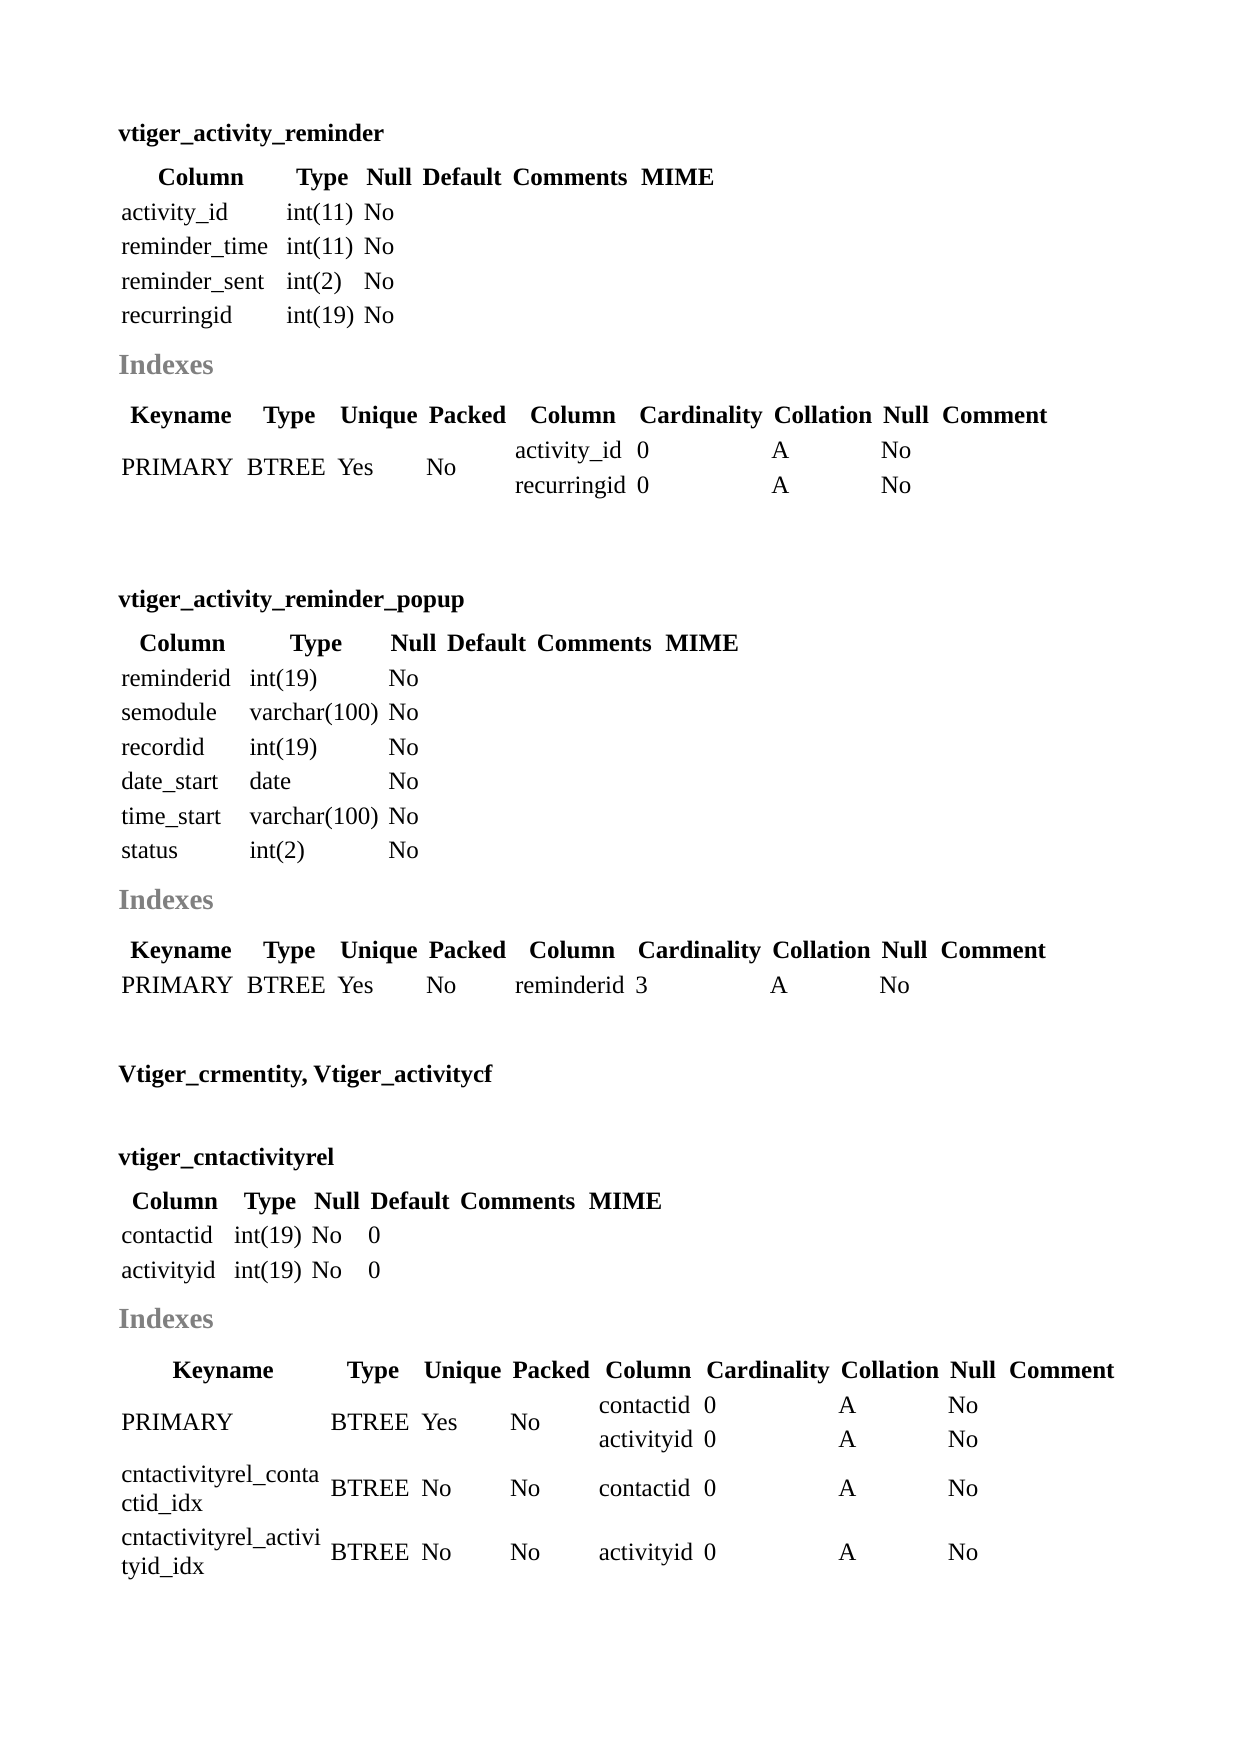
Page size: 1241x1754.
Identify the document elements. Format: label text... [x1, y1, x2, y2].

table_cell varchar(100) [246, 798, 385, 833]
table_cell int(19) [231, 1218, 308, 1252]
table_header Comment [1001, 1352, 1122, 1387]
table_cell [531, 729, 657, 763]
text Vtiger_crmentity, Vtiger_activitycf [118, 1059, 1122, 1088]
table_cell No [385, 833, 442, 867]
table_cell A [767, 967, 876, 1002]
table_header Type [244, 933, 334, 967]
table_cell recordid [118, 729, 246, 763]
table_header Default [442, 625, 531, 660]
table_cell No [361, 298, 417, 332]
table_cell [657, 764, 747, 798]
table_cell date_start [118, 764, 246, 798]
table_header Collation [835, 1352, 945, 1387]
table_cell [657, 729, 747, 763]
table_cell No [385, 660, 442, 694]
table_cell [581, 1218, 670, 1252]
table_cell No [507, 1456, 596, 1519]
table_header Type [246, 625, 385, 660]
table_cell [1001, 1387, 1122, 1456]
table_cell BTREE [328, 1456, 418, 1519]
table_cell No [423, 432, 512, 501]
table_header Default [417, 159, 507, 194]
table_cell [657, 833, 747, 867]
table_cell No [385, 694, 442, 729]
table_cell [933, 967, 1053, 1002]
table_header Comments [531, 625, 657, 660]
table_cell No [945, 1421, 1001, 1456]
table_cell [442, 729, 531, 763]
table_cell BTREE [328, 1387, 418, 1456]
table_header Keyname [118, 1352, 327, 1387]
table_cell PRIMARY [118, 967, 244, 1002]
table_cell [633, 194, 722, 228]
subtitle vtiger_cntactivityrel [118, 1142, 1122, 1171]
table_cell No [945, 1456, 1001, 1519]
table_cell 0 [701, 1456, 835, 1519]
subtitle vtiger_activity_reminder [118, 118, 1122, 147]
table_cell [531, 764, 657, 798]
table_cell [531, 694, 657, 729]
table_cell [507, 263, 633, 298]
table_cell contactid [596, 1456, 701, 1519]
table_cell A [835, 1456, 945, 1519]
table_header Unique [418, 1352, 507, 1387]
table_header Default [365, 1183, 455, 1218]
table_header Column [118, 625, 246, 660]
table_cell int(2) [283, 263, 361, 298]
table_cell int(19) [231, 1252, 308, 1287]
table_cell activity_id [512, 432, 634, 467]
table_cell 0 [365, 1252, 455, 1287]
table_cell [417, 229, 507, 263]
table_header Comment [933, 933, 1053, 967]
table_cell [507, 194, 633, 228]
table_cell A [768, 467, 878, 501]
table_cell No [945, 1519, 1001, 1583]
table_cell activityid [118, 1252, 231, 1287]
table_cell [657, 660, 747, 694]
table_cell [657, 694, 747, 729]
table_header Column [118, 159, 283, 194]
table_header Column [512, 933, 632, 967]
table_header Column [596, 1352, 701, 1387]
table_cell 3 [632, 967, 767, 1002]
table_cell Yes [418, 1387, 507, 1456]
table_cell [455, 1218, 581, 1252]
table_cell [442, 798, 531, 833]
table_cell [417, 194, 507, 228]
table_cell reminderid [512, 967, 632, 1002]
table_cell recurringid [512, 467, 634, 501]
table_cell A [835, 1421, 945, 1456]
table_header Cardinality [632, 933, 767, 967]
table_cell [417, 263, 507, 298]
table_cell No [878, 432, 934, 467]
table_cell [633, 298, 722, 332]
table_cell [531, 660, 657, 694]
table_cell cntactivityrel_contactid_idx [118, 1456, 327, 1519]
table_cell A [835, 1519, 945, 1583]
table_header Null [945, 1352, 1001, 1387]
table_cell [531, 833, 657, 867]
table_header Keyname [118, 398, 244, 432]
table_cell No [309, 1218, 365, 1252]
table_cell [442, 660, 531, 694]
table_cell reminder_time [118, 229, 283, 263]
table_cell 0 [701, 1387, 835, 1421]
table_cell No [945, 1387, 1001, 1421]
table_header Packed [423, 398, 512, 432]
table_cell Yes [334, 967, 423, 1002]
table_cell [1001, 1519, 1122, 1583]
table_cell contactid [596, 1387, 701, 1421]
table_cell activityid [596, 1519, 701, 1583]
table_cell Yes [334, 432, 423, 501]
table_cell No [361, 194, 417, 228]
table_cell BTREE [328, 1519, 418, 1583]
table_cell No [385, 798, 442, 833]
table_cell BTREE [244, 967, 334, 1002]
table_cell varchar(100) [246, 694, 385, 729]
table_header Unique [334, 398, 423, 432]
table_cell No [361, 263, 417, 298]
table_header Null [876, 933, 933, 967]
table_cell reminderid [118, 660, 246, 694]
table_cell contactid [118, 1218, 231, 1252]
table_cell int(19) [283, 298, 361, 332]
table_cell No [309, 1252, 365, 1287]
table_cell time_start [118, 798, 246, 833]
table_header Column [512, 398, 634, 432]
table_cell cntactivityrel_activityid_idx [118, 1519, 327, 1583]
table_cell [633, 229, 722, 263]
table_cell status [118, 833, 246, 867]
table_cell 0 [634, 432, 768, 467]
table_cell 0 [365, 1218, 455, 1252]
table_cell PRIMARY [118, 432, 244, 501]
table_header Collation [768, 398, 878, 432]
table_cell 0 [634, 467, 768, 501]
table_cell No [361, 229, 417, 263]
table_header Keyname [118, 933, 244, 967]
table_cell [1001, 1456, 1122, 1519]
table_cell semodule [118, 694, 246, 729]
table_header Cardinality [701, 1352, 835, 1387]
table_header Packed [423, 933, 512, 967]
subtitle vtiger_activity_reminder_popup [118, 584, 1122, 613]
table_cell int(11) [283, 229, 361, 263]
table_cell No [385, 764, 442, 798]
table_cell int(11) [283, 194, 361, 228]
table_cell BTREE [244, 432, 334, 501]
table_header Type [231, 1183, 308, 1218]
table_cell [442, 764, 531, 798]
table_cell No [385, 729, 442, 763]
table_header Null [309, 1183, 365, 1218]
table_header Type [244, 398, 334, 432]
table_cell [934, 432, 1055, 501]
table_cell int(19) [246, 660, 385, 694]
table_cell A [835, 1387, 945, 1421]
subtitle Indexes [118, 347, 1122, 380]
table_cell No [507, 1387, 596, 1456]
table_cell activityid [596, 1421, 701, 1456]
subtitle Indexes [118, 882, 1122, 915]
table_cell reminder_sent [118, 263, 283, 298]
table_cell date [246, 764, 385, 798]
table_cell No [423, 967, 512, 1002]
table_header Comments [455, 1183, 581, 1218]
table_header Type [328, 1352, 418, 1387]
table_cell [507, 229, 633, 263]
table_cell [442, 833, 531, 867]
table_cell int(2) [246, 833, 385, 867]
table_cell int(19) [246, 729, 385, 763]
table_cell [531, 798, 657, 833]
table_header Comments [507, 159, 633, 194]
subtitle Indexes [118, 1301, 1122, 1335]
table_header Packed [507, 1352, 596, 1387]
table_cell activity_id [118, 194, 283, 228]
table_cell 0 [701, 1421, 835, 1456]
table_cell [507, 298, 633, 332]
table_header Unique [334, 933, 423, 967]
table_cell [657, 798, 747, 833]
table_cell [417, 298, 507, 332]
table_cell No [878, 467, 934, 501]
table_cell No [507, 1519, 596, 1583]
table_cell [455, 1252, 581, 1287]
table_header MIME [633, 159, 722, 194]
table_cell No [418, 1456, 507, 1519]
table_cell No [418, 1519, 507, 1583]
table_cell PRIMARY [118, 1387, 327, 1456]
table_header Collation [767, 933, 876, 967]
table_cell recurringid [118, 298, 283, 332]
table_cell A [768, 432, 878, 467]
table_cell 0 [701, 1519, 835, 1583]
table_header Null [878, 398, 934, 432]
table_header MIME [581, 1183, 670, 1218]
table_header Null [361, 159, 417, 194]
table_header Column [118, 1183, 231, 1218]
table_header Type [283, 159, 361, 194]
table_header MIME [657, 625, 747, 660]
table_cell [581, 1252, 670, 1287]
table_cell No [876, 967, 933, 1002]
table_header Comment [934, 398, 1055, 432]
table_header Null [385, 625, 442, 660]
table_header Cardinality [634, 398, 768, 432]
table_cell [633, 263, 722, 298]
table_cell [442, 694, 531, 729]
